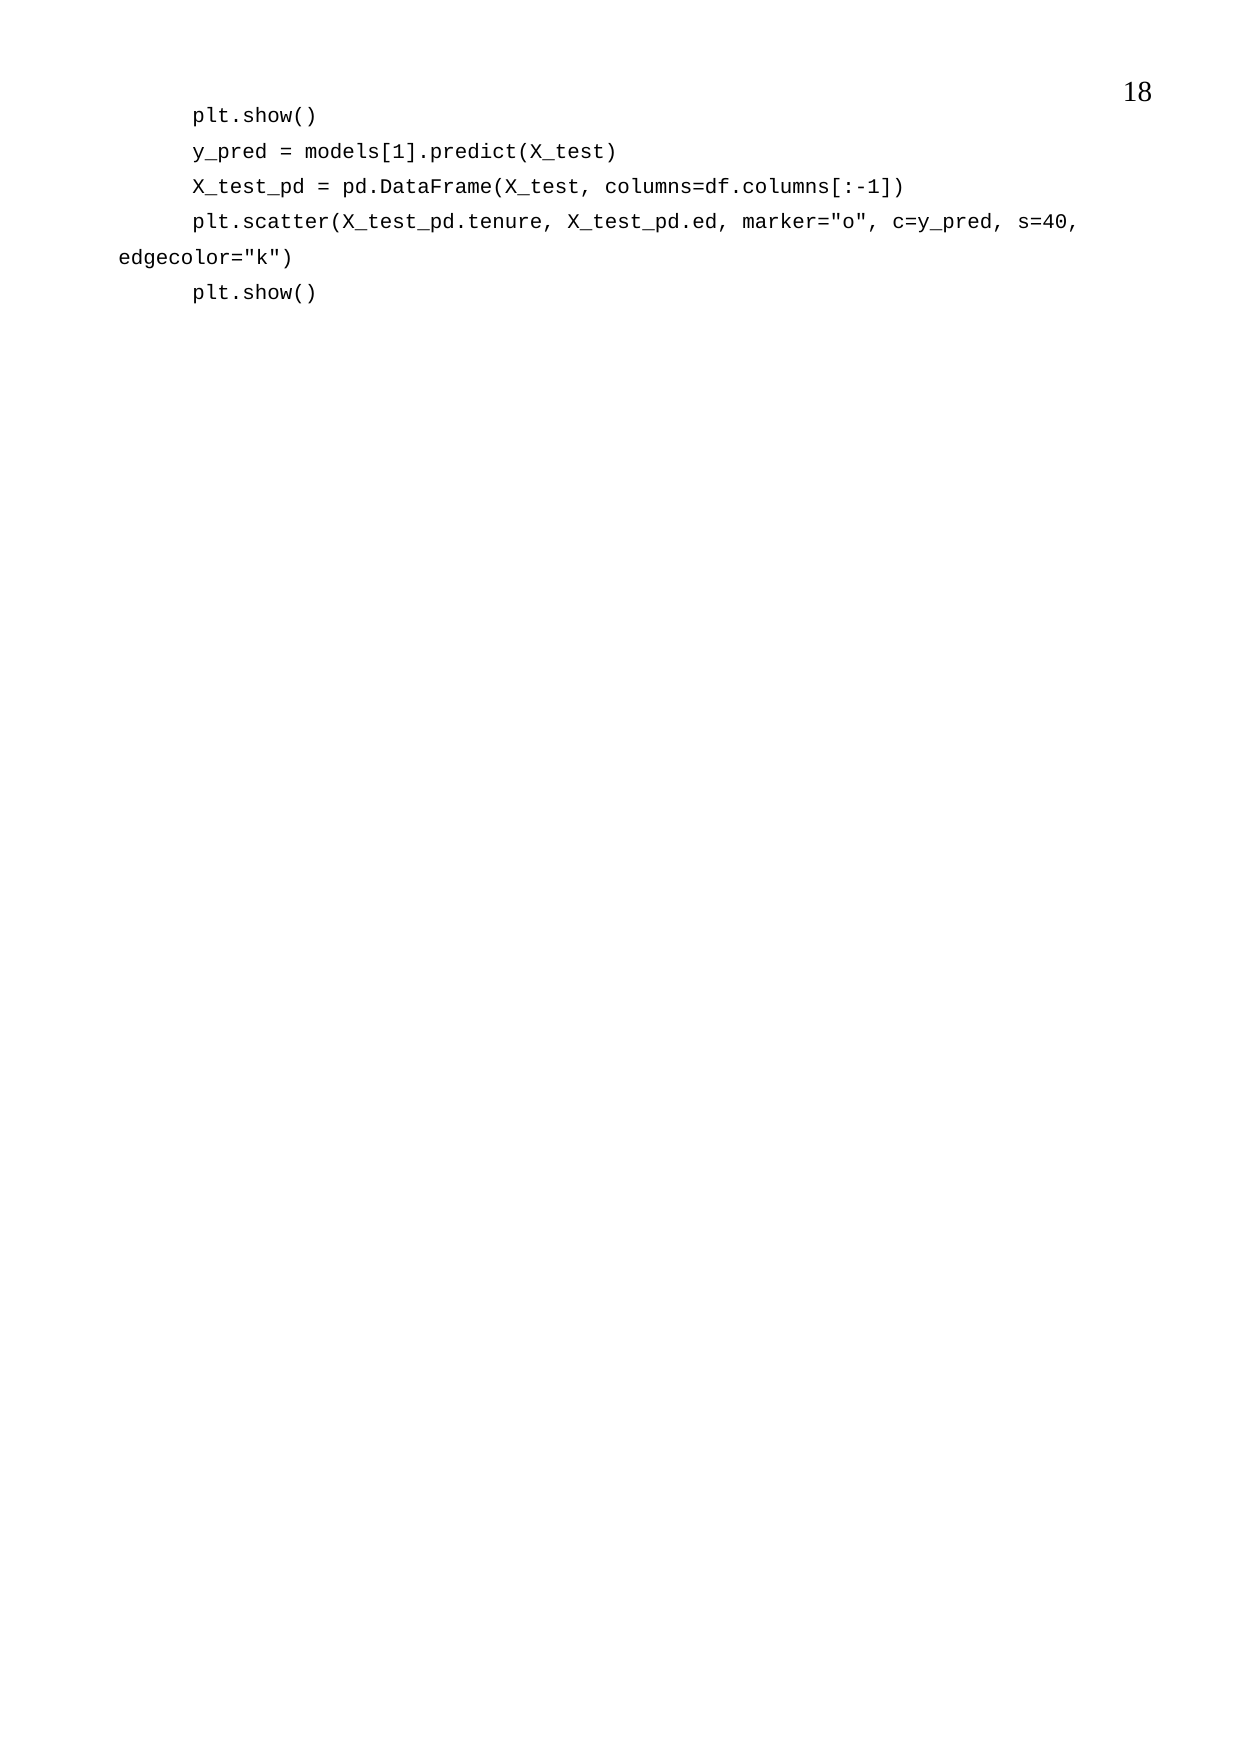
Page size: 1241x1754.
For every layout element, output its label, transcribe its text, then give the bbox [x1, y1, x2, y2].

text plt.show() [118, 282, 1122, 306]
text plt.scatter(X_test_pd.tenure, X_test_pd.ed, marker="o", c=y_pred, s=40, edgecolor="k") [118, 211, 1122, 271]
text plt.show() [118, 105, 1122, 129]
text y_pred = models[1].predict(X_test) [118, 141, 1122, 164]
text X_test_pd = pd.DataFrame(X_test, columns=df.columns[:-1]) [118, 176, 1122, 200]
